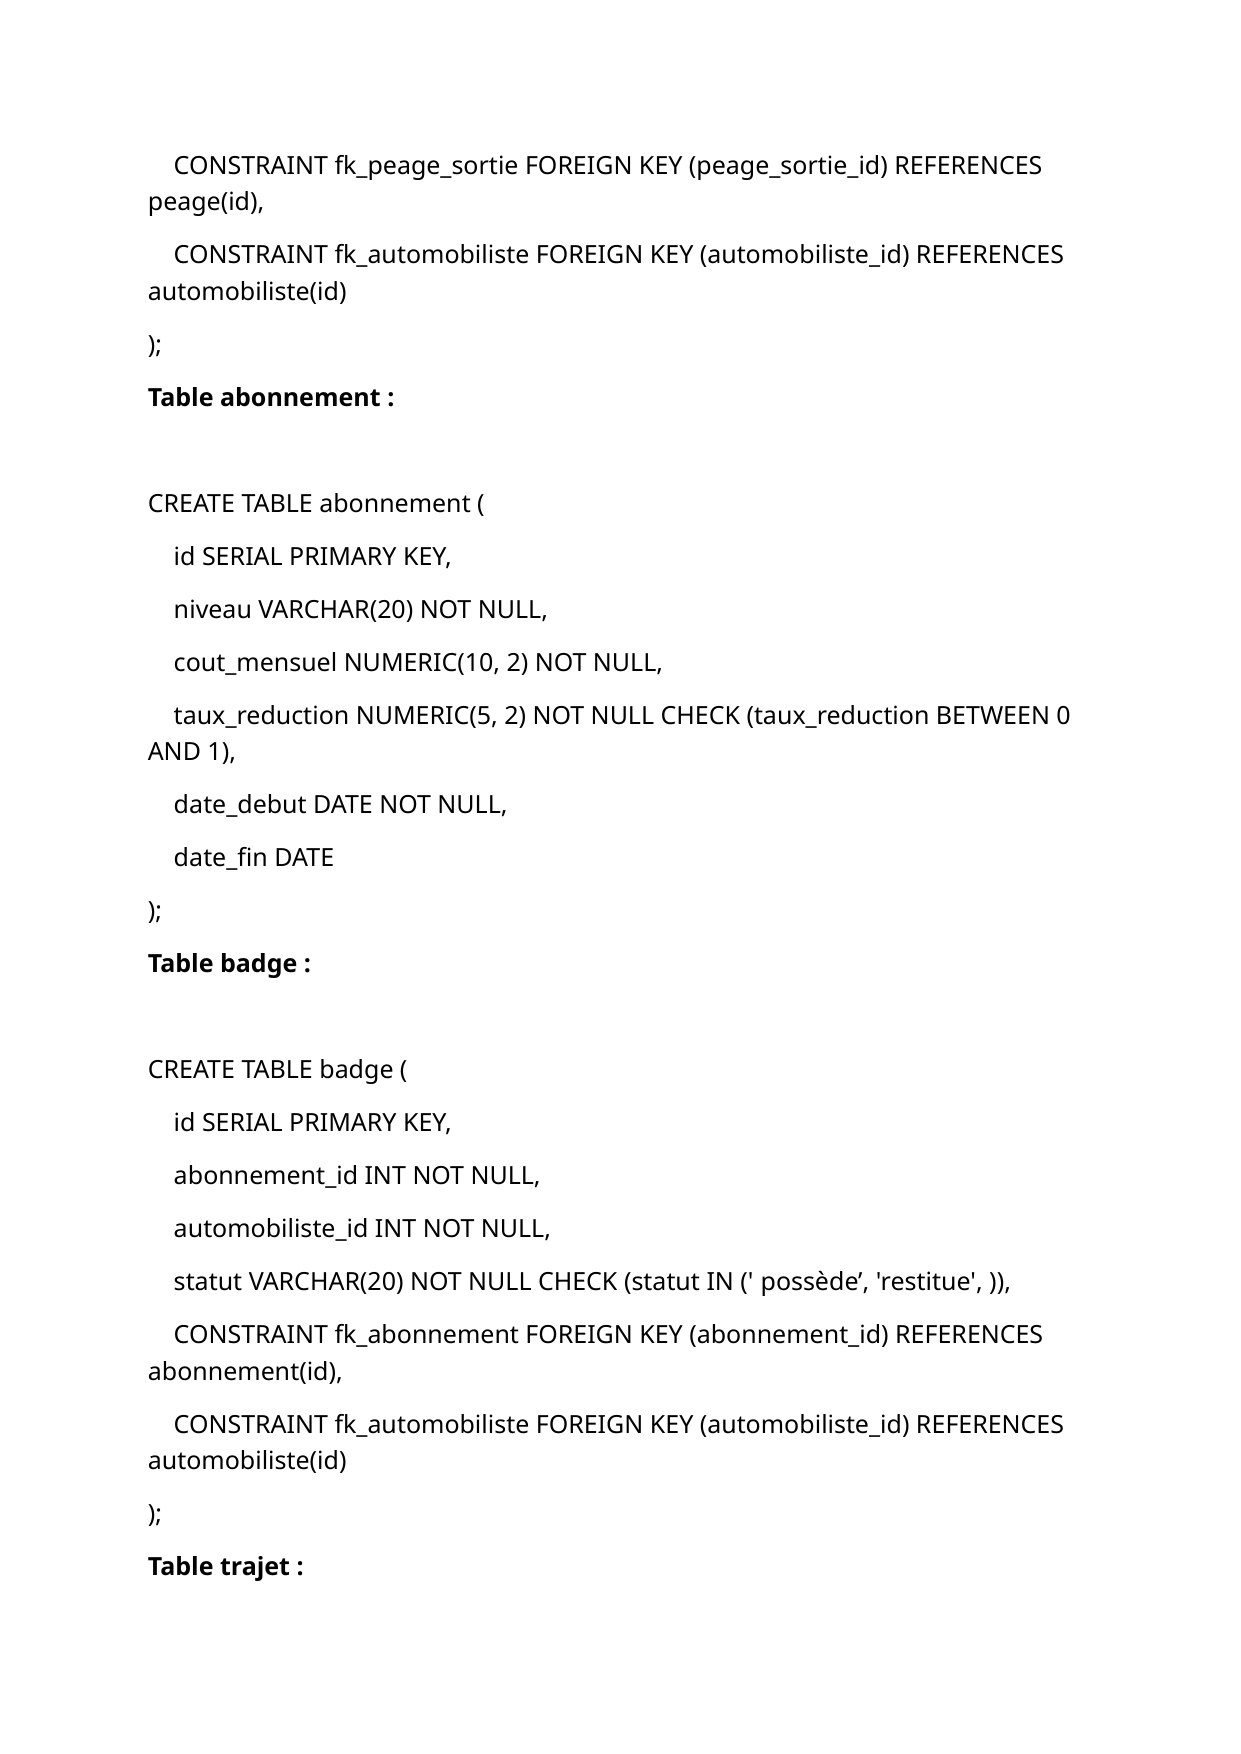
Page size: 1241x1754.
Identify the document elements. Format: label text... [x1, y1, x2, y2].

text id SERIAL PRIMARY KEY, [148, 1105, 1093, 1139]
text Table badge : [148, 946, 1093, 980]
text ); [148, 326, 1093, 360]
text ); [148, 893, 1093, 927]
text automobiliste_id INT NOT NULL, [148, 1211, 1093, 1245]
text CONSTRAINT fk_automobiliste FOREIGN KEY (automobiliste_id) REFERENCES automobiliste(id) [148, 237, 1093, 307]
text Table trajet : [148, 1549, 1093, 1583]
text niveau VARCHAR(20) NOT NULL, [148, 591, 1093, 626]
text CREATE TABLE badge ( [148, 1052, 1093, 1086]
text id SERIAL PRIMARY KEY, [148, 538, 1093, 572]
text date_fin DATE [148, 840, 1093, 874]
text ); [148, 1496, 1093, 1530]
text CONSTRAINT fk_peage_sortie FOREIGN KEY (peage_sortie_id) REFERENCES peage(id), [148, 148, 1093, 218]
text statut VARCHAR(20) NOT NULL CHECK (statut IN (' possède’, 'restitue', )), [148, 1264, 1093, 1298]
text abonnement_id INT NOT NULL, [148, 1158, 1093, 1192]
text date_debut DATE NOT NULL, [148, 787, 1093, 821]
text CONSTRAINT fk_abonnement FOREIGN KEY (abonnement_id) REFERENCES abonnement(id), [148, 1317, 1093, 1387]
text CONSTRAINT fk_automobiliste FOREIGN KEY (automobiliste_id) REFERENCES automobiliste(id) [148, 1406, 1093, 1477]
text Table abonnement : [148, 379, 1093, 413]
text taux_reduction NUMERIC(5, 2) NOT NULL CHECK (taux_reduction BETWEEN 0 AND 1), [148, 697, 1093, 768]
text cout_mensuel NUMERIC(10, 2) NOT NULL, [148, 644, 1093, 678]
text CREATE TABLE abonnement ( [148, 485, 1093, 519]
